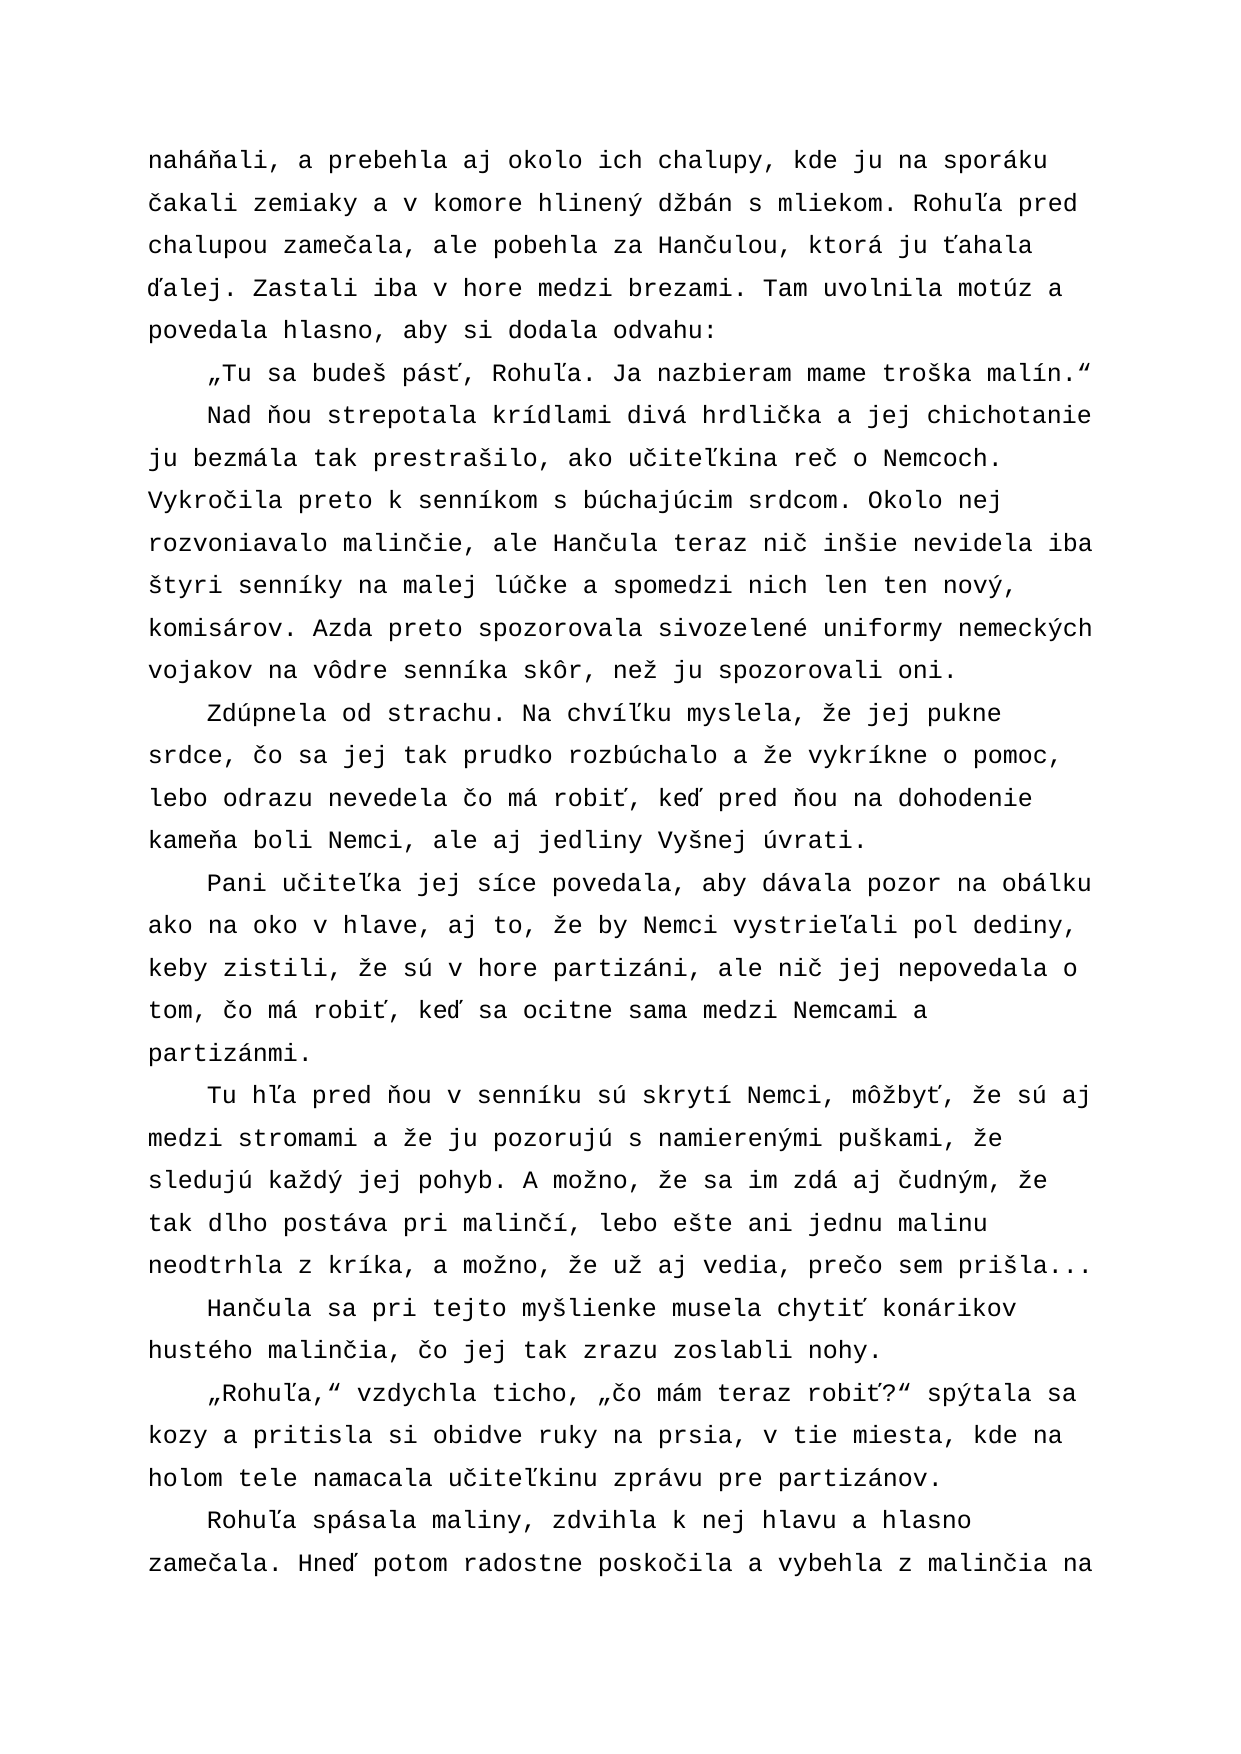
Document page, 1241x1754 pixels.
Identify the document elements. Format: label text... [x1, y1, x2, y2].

text „Rohuľa,“ vzdychla ticho, „čo mám teraz robiť?“ spýtala sa kozy a pritisla si obidve ruky na prsia, v tie miesta, kde na holom tele namacala učiteľkinu zprávu pre partizánov. [148, 1380, 1093, 1493]
text Nad ňou strepotala krídlami divá hrdlička a jej chichotanie ju bezmála tak prestrašilo, ako učiteľkina reč o Nemcoch. Vykročila preto k senníkom s búchajúcim srdcom. Okolo nej rozvoniavalo malinčie, ale Hančula teraz nič inšie nevidela iba štyri senníky na malej lúčke a spomedzi nich len ten nový, komisárov. Azda preto spozorovala sivozelené uniformy nemeckých vojakov na vôdre senníka skôr, než ju spozorovali oni. [148, 403, 1093, 686]
text Rohuľa spásala maliny, zdvihla k nej hlavu a hlasno zamečala. Hneď potom radostne poskočila a vybehla z malinčia na [148, 1508, 1093, 1578]
text Zdúpnela od strachu. Na chvíľku myslela, že jej pukne srdce, čo sa jej tak prudko rozbúchalo a že vykríkne o pomoc, lebo odrazu nevedela čo má robiť, keď pred ňou na dohodenie kameňa boli Nemci, ale aj jedliny Vyšnej úvrati. [148, 700, 1093, 856]
text Hančula sa pri tejto myšlienke musela chytiť konárikov hustého malinčia, čo jej tak zrazu zoslabli nohy. [148, 1295, 1093, 1366]
text naháňali, a prebehla aj okolo ich chalupy, kde ju na sporáku čakali zemiaky a v komore hlinený džbán s mliekom. Rohuľa pred chalupou zamečala, ale pobehla za Hančulou, ktorá ju ťahala ďalej. Zastali iba v hore medzi brezami. Tam uvolnila motúz a povedala hlasno, aby si dodala odvahu: [148, 148, 1093, 346]
text Pani učiteľka jej síce povedala, aby dávala pozor na obálku ako na oko v hlave, aj to, že by Nemci vystrieľali pol dediny, keby zistili, že sú v hore partizáni, ale nič jej nepovedala o tom, čo má robiť, keď sa ocitne sama medzi Nemcami a partizánmi. [148, 870, 1093, 1068]
text Tu hľa pred ňou v senníku sú skrytí Nemci, môžbyť, že sú aj medzi stromami a že ju pozorujú s namierenými puškami, že sledujú každý jej pohyb. A možno, že sa im zdá aj čudným, že tak dlho postáva pri malinčí, lebo ešte ani jednu malinu neodtrhla z kríka, a možno, že už aj vedia, prečo sem prišla... [148, 1083, 1093, 1281]
text „Tu sa budeš pásť, Rohuľa. Ja nazbieram mame troška malín.“ [148, 360, 1093, 388]
